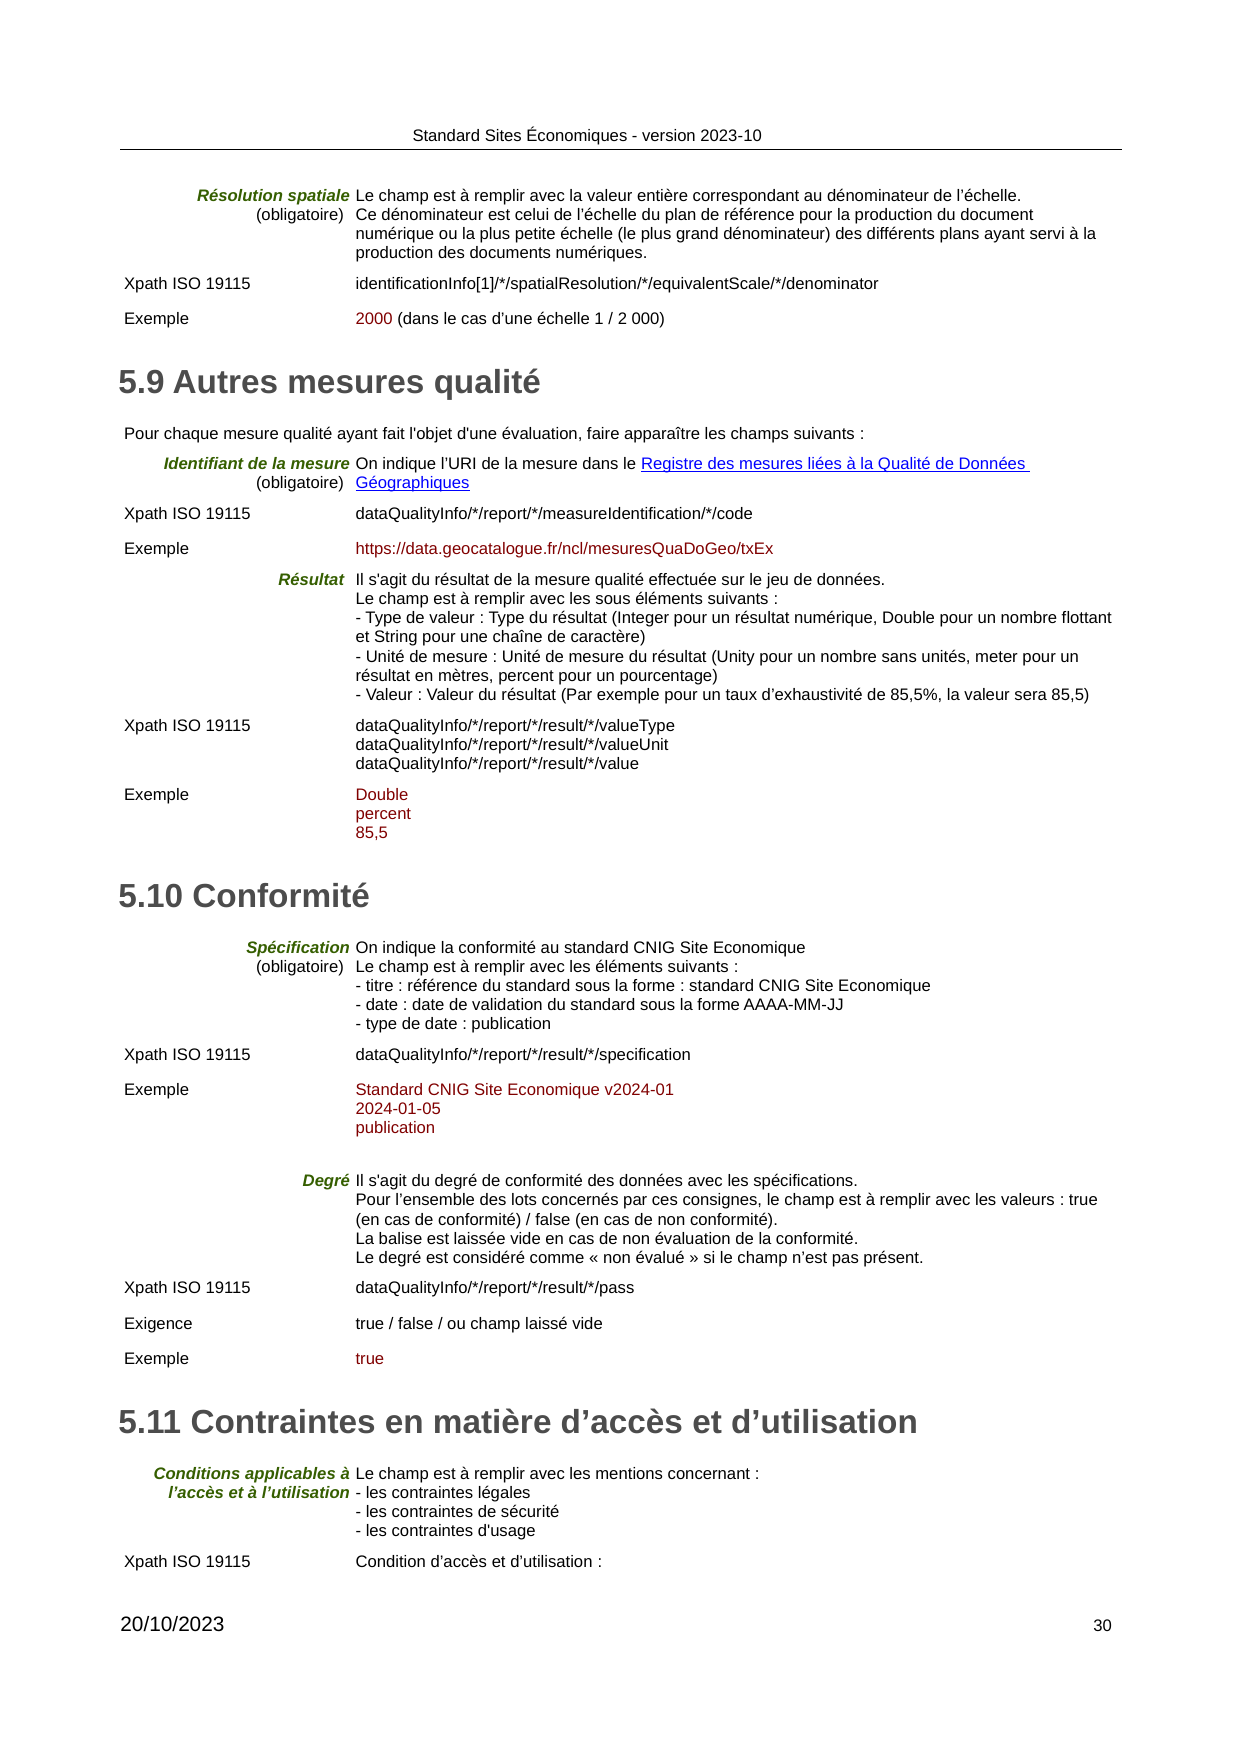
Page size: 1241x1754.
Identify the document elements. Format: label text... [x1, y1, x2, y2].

table_header Degré [118, 1165, 355, 1273]
table_cell Xpath ISO 19115 [118, 1273, 355, 1308]
table_cell https://data.geocatalogue.fr/ncl/mesuresQuaDoGeo/txEx [355, 534, 1122, 564]
table_cell dataQualityInfo/*/report/*/result/*/valueType dataQualityInfo/*/report/*/result/*/valueUnit dataQualityInfo/*/report/*/result/*/value [355, 710, 1122, 779]
table_cell Double percent 85,5 [355, 779, 1122, 848]
table_cell true / false / ou champ laissé vide [355, 1308, 1122, 1343]
table_cell Xpath ISO 19115 [118, 710, 355, 779]
table_header Le champ est à remplir avec la valeur entière correspondant au dénominateur de l’échelle. Ce dénominateur est celui de l’échelle du plan de référence pour la production du document numérique ou la plus petite échelle (le plus grand dénominateur) des différents plans ayant servi à la production des documents numériques. [355, 180, 1122, 268]
table_cell dataQualityInfo/*/report/*/result/*/specification [355, 1039, 1122, 1074]
table_cell Xpath ISO 19115 [118, 268, 355, 303]
table_cell Résultat [118, 564, 355, 710]
table_header Il s'agit du degré de conformité des données avec les spécifications. Pour l’ensemble des lots concernés par ces consignes, le champ est à remplir avec les valeurs : true (en cas de conformité) / false (en cas de non conformité). La balise est laissée vide en cas de non évaluation de la conformité. Le degré est considéré comme « non évalué » si le champ n’est pas présent. [355, 1165, 1122, 1273]
table_cell dataQualityInfo/*/report/*/result/*/pass [355, 1273, 1122, 1308]
table_cell Xpath ISO 19115 [118, 1039, 355, 1074]
table_header Spécification (obligatoire) [118, 932, 355, 1039]
table_cell Exemple [118, 779, 355, 848]
table_header Résolution spatiale (obligatoire) [118, 180, 355, 268]
table_header Conditions applicables à l’accès et à l’utilisation [118, 1458, 355, 1546]
table_cell dataQualityInfo/*/report/*/measureIdentification/*/code [355, 498, 1122, 533]
table_cell Xpath ISO 19115 [118, 498, 355, 533]
table_cell 2000 (dans le cas d’une échelle 1 / 2 000) [355, 303, 1122, 334]
table_cell Exigence [118, 1308, 355, 1343]
table_cell Exemple [118, 303, 355, 334]
table_cell true [355, 1343, 1122, 1374]
subtitle 5.9 Autres mesures qualité [118, 362, 1122, 400]
table_header Le champ est à remplir avec les mentions concernant : - les contraintes légales - les contraintes de sécurité - les contraintes d'usage [355, 1458, 1122, 1546]
table_cell On indique l’URI de la mesure dans le Registre des mesures liées à la Qualité de Données Géographiques [355, 449, 1122, 498]
table_cell Xpath ISO 19115 [118, 1546, 355, 1581]
table_cell Exemple [118, 534, 355, 564]
table_header On indique la conformité au standard CNIG Site Economique Le champ est à remplir avec les éléments suivants : - titre : référence du standard sous la forme : standard CNIG Site Economique - date : date de validation du standard sous la forme AAAA-MM-JJ - type de date : publication [355, 932, 1122, 1039]
table_cell Condition d’accès et d’utilisation : [355, 1546, 1122, 1581]
table_cell Exemple [118, 1343, 355, 1374]
table_cell identificationInfo[1]/*/spatialResolution/*/equivalentScale/*/denominator [355, 268, 1122, 303]
subtitle 5.11 Contraintes en matière d’accès et d’utilisation [118, 1402, 1122, 1440]
table_cell Il s'agit du résultat de la mesure qualité effectuée sur le jeu de données. Le champ est à remplir avec les sous éléments suivants : - Type de valeur : Type du résultat (Integer pour un résultat numérique, Double pour un nombre flottant et String pour une chaîne de caractère) - Unité de mesure : Unité de mesure du résultat (Unity pour un nombre sans unités, meter pour un résultat en mètres, percent pour un pourcentage) - Valeur : Valeur du résultat (Par exemple pour un taux d’exhaustivité de 85,5%, la valeur sera 85,5) [355, 564, 1122, 710]
subtitle 5.10 Conformité [118, 876, 1122, 914]
table_header Pour chaque mesure qualité ayant fait l'objet d'une évaluation, faire apparaître les champs suivants : [118, 418, 1122, 448]
table_cell Identifiant de la mesure (obligatoire) [118, 449, 355, 498]
table_cell Standard CNIG Site Economique v2024-01 2024-01-05 publication [355, 1074, 1122, 1143]
table_cell Exemple [118, 1074, 355, 1143]
